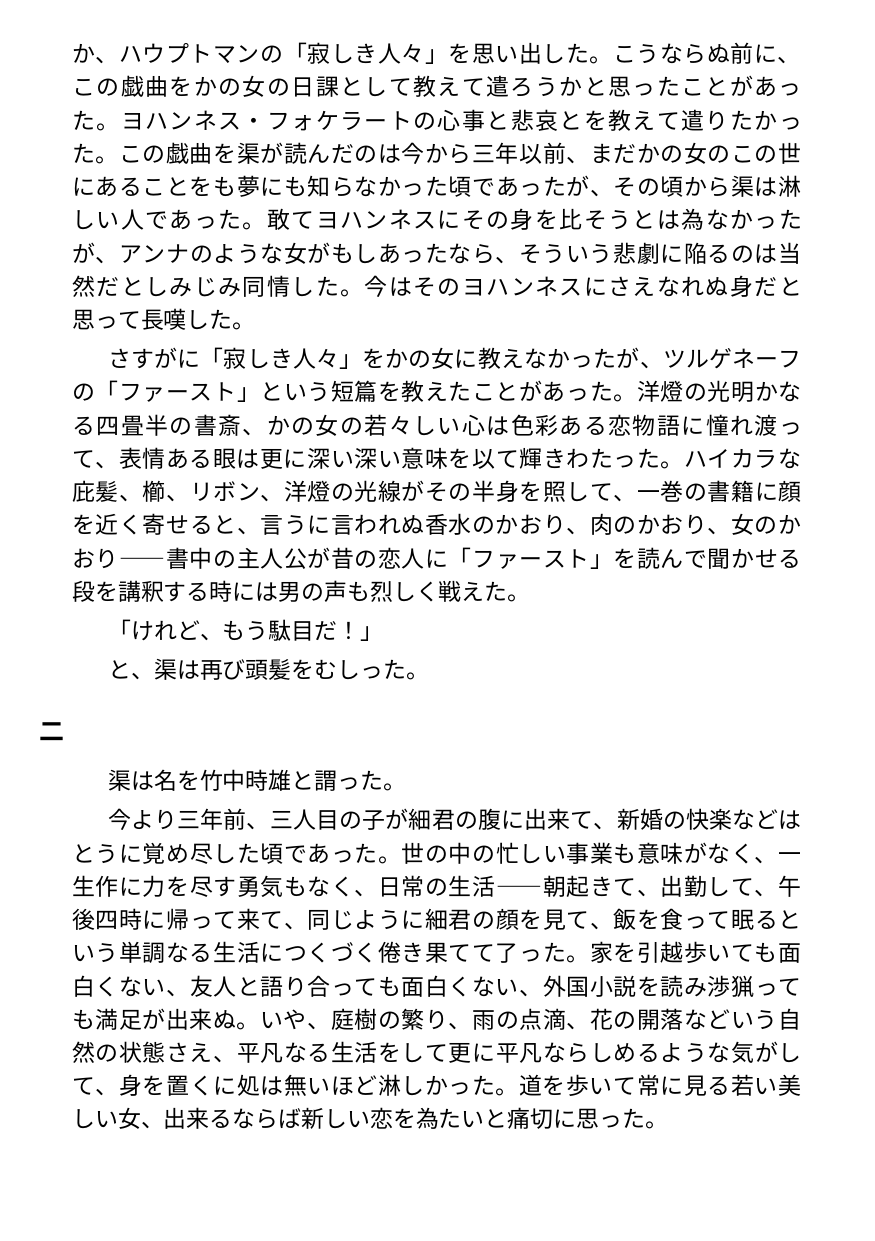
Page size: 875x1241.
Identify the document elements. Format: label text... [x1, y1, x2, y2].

text 渠は名を竹中時雄と謂った。 [72, 763, 802, 796]
text か、ハウプトマンの「寂しき人々」を思い出した。こうならぬ前に、この戯曲をかの女の日課として教えて遣ろうかと思ったことがあった。ヨハンネス・フォケラートの心事と悲哀とを教えて遣りたかった。この戯曲を渠が読んだのは今から三年以前、まだかの女のこの世にあることをも夢にも知らなかった頃であったが、その頃から渠は淋しい人であった。敢てヨハンネスにその身を比そうとは為なかったが、アンナのような女がもしあったなら、そういう悲劇に陥るのは当然だとしみじみ同情した。今はそのヨハンネスにさえなれぬ身だと思って長嘆した。 [72, 36, 802, 335]
text 今より三年前、三人目の子が細君の腹に出来て、新婚の快楽などはとうに覚め尽した頃であった。世の中の忙しい事業も意味がなく、一生作に力を尽す勇気もなく、日常の生活――朝起きて、出勤して、午後四時に帰って来て、同じように細君の顔を見て、飯を食って眠るという単調なる生活につくづく倦き果てて了った。家を引越歩いても面白くない、友人と語り合っても面白くない、外国小説を読み渉猟っても満足が出来ぬ。いや、庭樹の繁り、雨の点滴、花の開落などいう自然の状態さえ、平凡なる生活をして更に平凡ならしめるような気がして、身を置くに処は無いほど淋しかった。道を歩いて常に見る若い美しい女、出来るならば新しい恋を為たいと痛切に思った。 [72, 802, 802, 1134]
text さすがに「寂しき人々」をかの女に教えなかったが、ツルゲネーフの「ファースト」という短篇を教えたことがあった。洋燈の光明かなる四畳半の書斎、かの女の若々しい心は色彩ある恋物語に憧れ渡って、表情ある眼は更に深い深い意味を以て輝きわたった。ハイカラな庇髪、櫛、リボン、洋燈の光線がその半身を照して、一巻の書籍に顔を近く寄せると、言うに言われぬ香水のかおり、肉のかおり、女のかおり――書中の主人公が昔の恋人に「ファースト」を読んで聞かせる段を講釈する時には男の声も烈しく戦えた。 [72, 341, 802, 607]
text 「けれど、もう駄目だ！」 [72, 613, 802, 646]
text と、渠は再び頭髪をむしった。 [72, 652, 802, 685]
subtitle 二 [36, 709, 838, 751]
